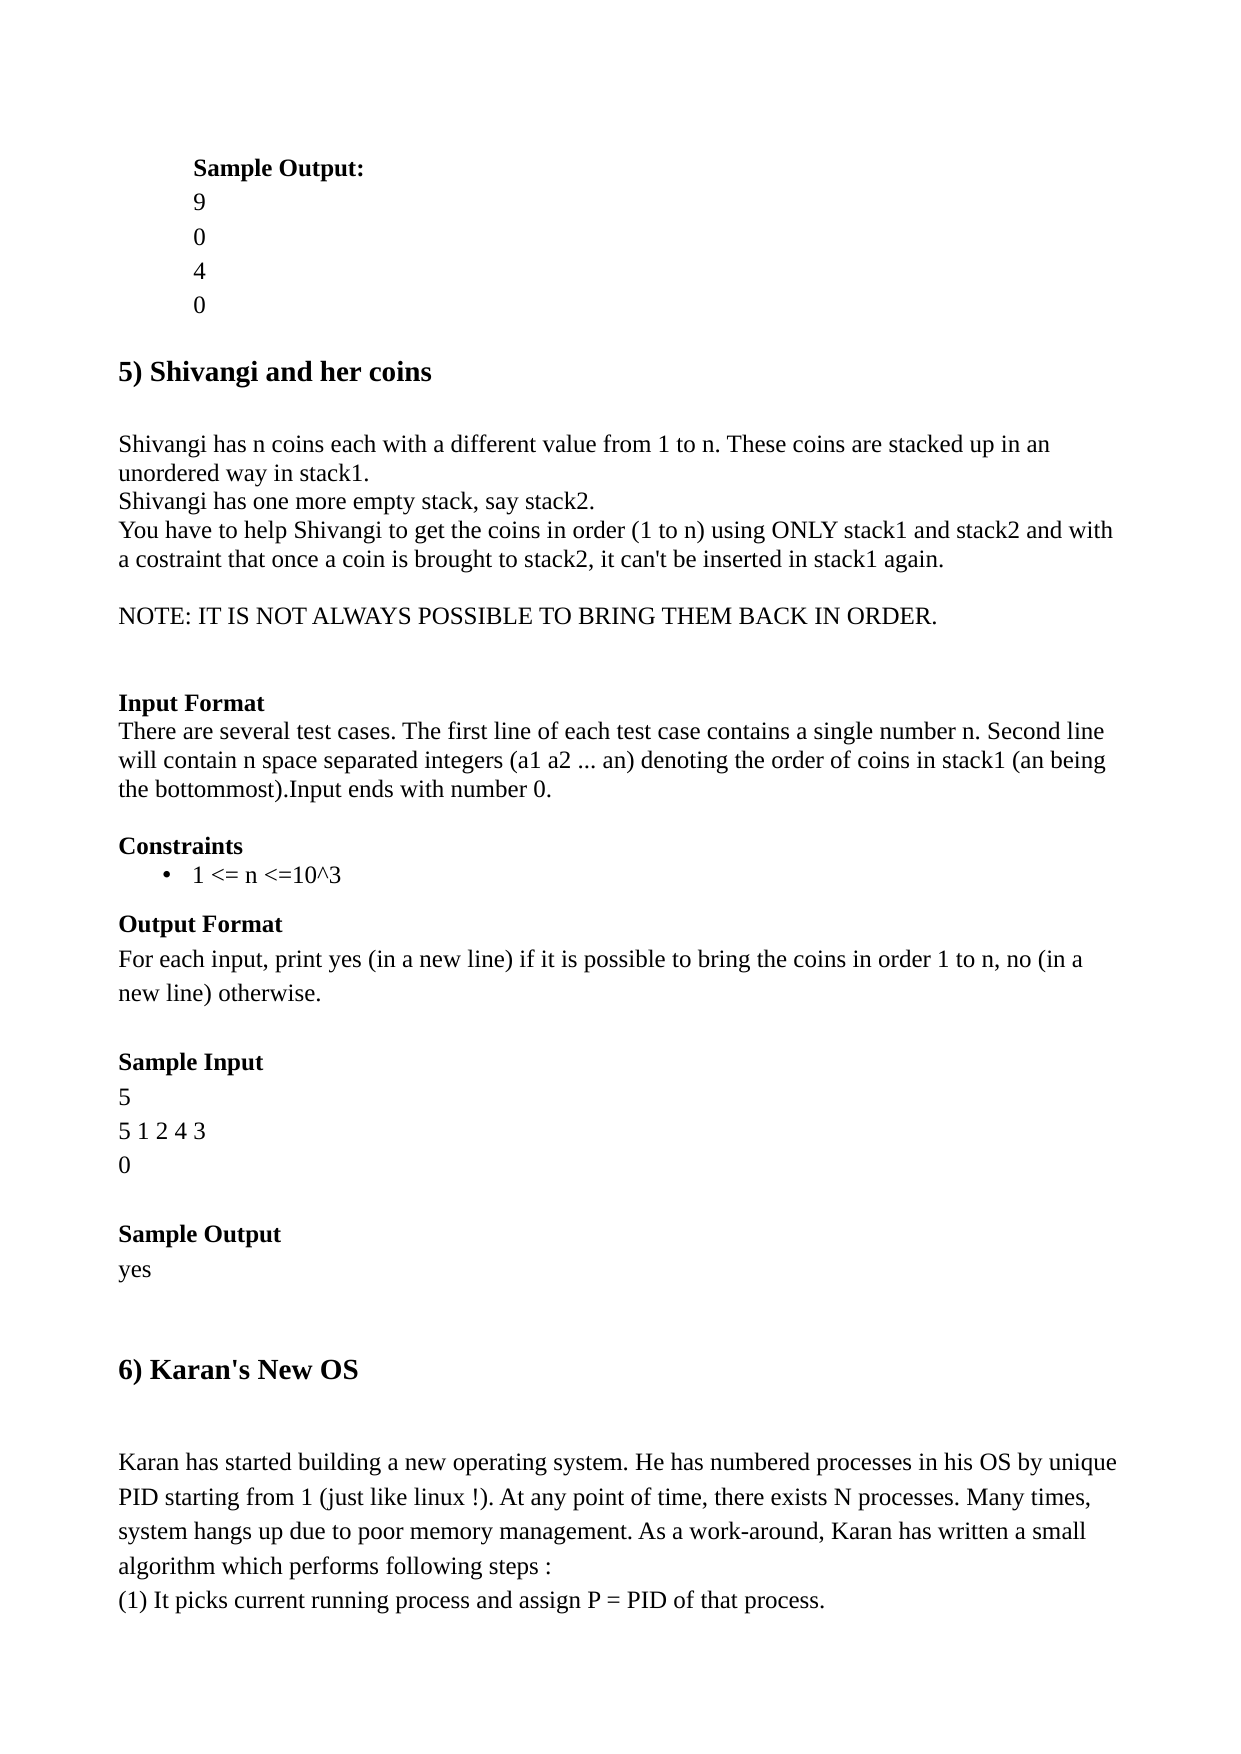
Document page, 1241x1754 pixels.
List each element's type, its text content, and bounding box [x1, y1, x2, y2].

list 1 <= n <=10^3 [162, 860, 1122, 889]
text Output Format For each input, print yes (in a new line) if it is possible to bring the coins in order 1 to n, no (in a new line) otherwise. Sample Input 5 5 1 2 4 3 0 Sample Output yes [118, 909, 1122, 1317]
text Shivangi has n coins each with a different value from 1 to n. These coins are stacked up in an unordered way in stack1. Shivangi has one more empty stack, say stack2. You have to help Shivangi to get the coins in order (1 to n) using ONLY stack1 and stack2 and with a costraint that once a coin is brought to stack2, it can't be inserted in stack1 again. NOTE: IT IS NOT ALWAYS POSSIBLE TO BRING THEM BACK IN ORDER. Input Format There are several test cases. The first line of each test case contains a single number n. Second line will contain n space separated integers (a1 a2 ... an) denoting the order of coins in stack1 (an being the bottommost).Input ends with number 0. Constraints [118, 429, 1122, 860]
subtitle 5) Shivangi and her coins [118, 354, 1122, 388]
text Karan has started building a new operating system. He has numbered processes in his OS by unique PID starting from 1 (just like linux !). At any point of time, there exists N processes. Many times, system hangs up due to poor memory management. As a work-around, Karan has written a small algorithm which performs following steps : (1) It picks current running process and assign P = PID of that process. [118, 1447, 1122, 1614]
subtitle 6) Karan's New OS [118, 1352, 1122, 1386]
list Sample Output: 9 0 4 0 [164, 118, 1122, 319]
